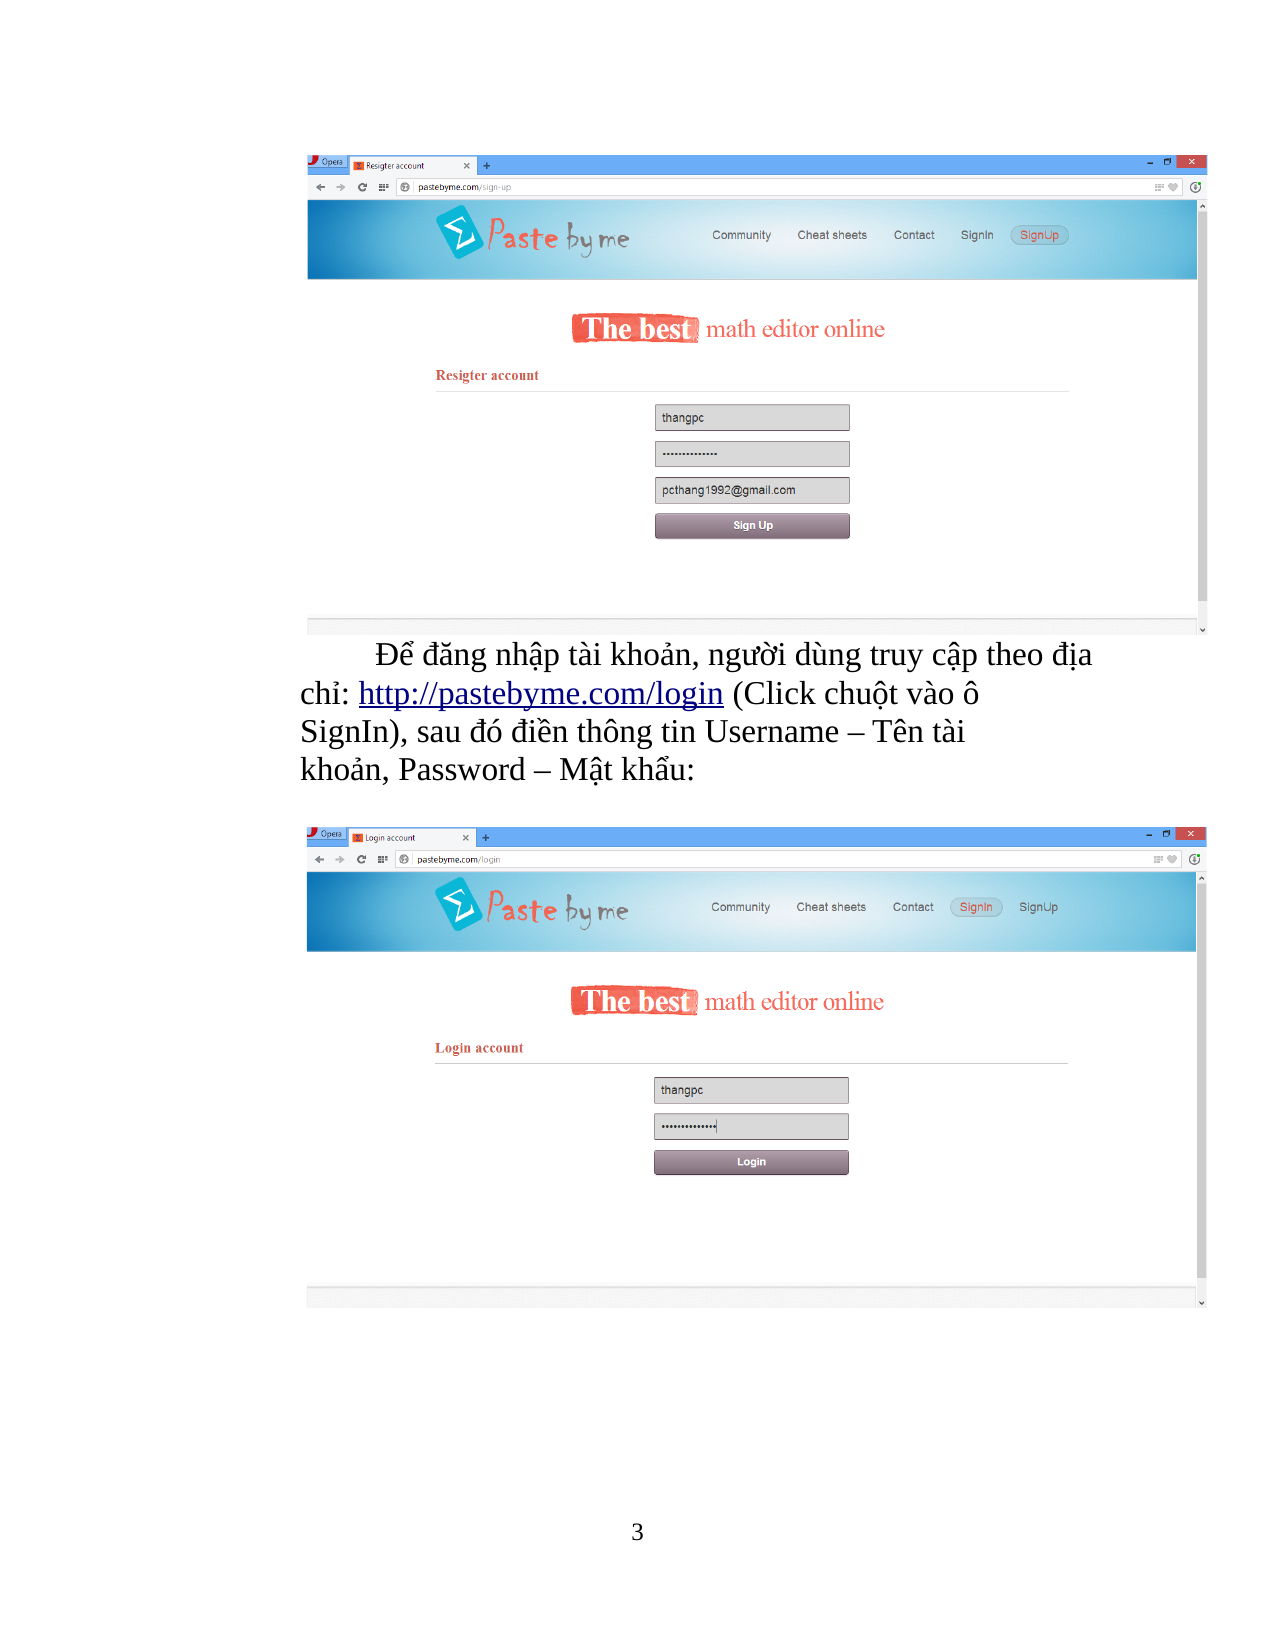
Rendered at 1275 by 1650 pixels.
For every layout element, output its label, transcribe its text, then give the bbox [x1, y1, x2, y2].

picture [307, 155, 1208, 635]
list Để đăng nhập tài khoản, người dùng truy cập theo địa chỉ: http://pastebyme.com/login (Click chuột vào ô SignIn), sau đó điền thông tin Username – Tên tài khoản, Password – Mật khẩu: [225, 150, 1125, 788]
picture [306, 827, 1207, 1308]
